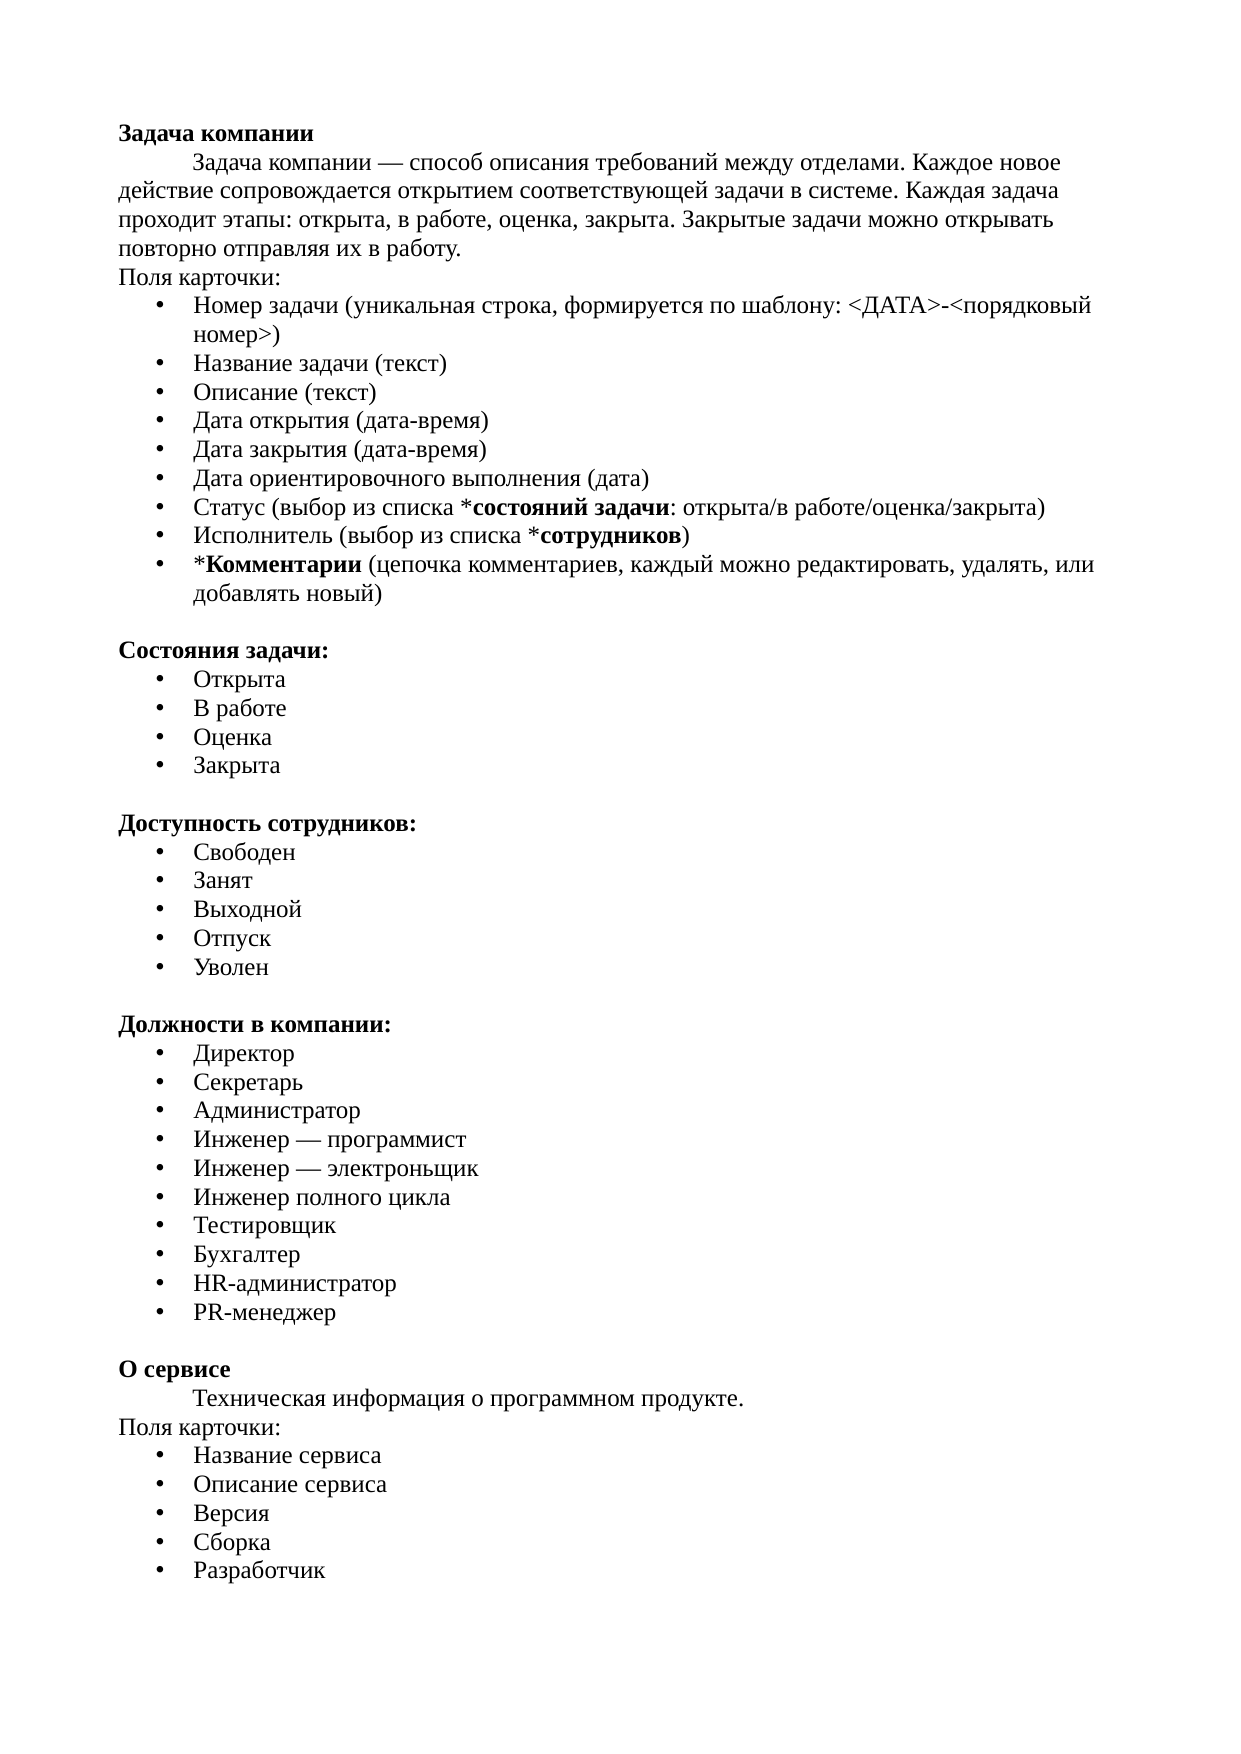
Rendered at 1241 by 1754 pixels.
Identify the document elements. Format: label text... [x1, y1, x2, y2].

list Версия [156, 1498, 1122, 1527]
list Дата открытия (дата-время) [156, 406, 1122, 434]
list Описание (текст) [156, 377, 1122, 406]
list Тестировщик [156, 1211, 1122, 1239]
list Директор [156, 1038, 1122, 1067]
list Исполнитель (выбор из списка *сотрудников) [156, 521, 1122, 549]
list Инженер полного цикла [156, 1182, 1122, 1211]
list Открыта [156, 664, 1122, 693]
list Инженер — программист [156, 1124, 1122, 1153]
list Закрыта [156, 751, 1122, 779]
list Администратор [156, 1096, 1122, 1124]
list Статус (выбор из списка *состояний задачи: открыта/в работе/оценка/закрыта) [156, 492, 1122, 521]
list Уволен [156, 952, 1122, 981]
text О сервисе [118, 1354, 1122, 1383]
text Поля карточки: [118, 262, 1122, 291]
list Занят [156, 866, 1122, 894]
list Описание сервиса [156, 1469, 1122, 1498]
list В работе [156, 693, 1122, 722]
text Поля карточки: [118, 1412, 1122, 1441]
list Выходной [156, 894, 1122, 923]
list Разработчик [156, 1556, 1122, 1584]
list Инженер — электроньщик [156, 1153, 1122, 1182]
text Задача компании — способ описания требований между отделами. Каждое новое действие сопровождается открытием соответствующей задачи в системе. Каждая задача проходит этапы: открыта, в работе, оценка, закрыта. Закрытые задачи можно открывать повторно отправляя их в работу. [118, 147, 1122, 262]
list PR-менеджер [156, 1297, 1122, 1326]
list Дата закрытия (дата-время) [156, 434, 1122, 463]
text Должности в компании: [118, 1009, 1122, 1038]
list Дата ориентировочного выполнения (дата) [156, 463, 1122, 492]
list Оценка [156, 722, 1122, 751]
list HR-администратор [156, 1268, 1122, 1297]
text Задача компании [118, 118, 1122, 147]
list *Комментарии (цепочка комментариев, каждый можно редактировать, удалять, или добавлять новый) [156, 549, 1122, 607]
text Техническая информация о программном продукте. [118, 1383, 1122, 1412]
text Доступность сотрудников: [118, 808, 1122, 837]
list Свободен [156, 837, 1122, 866]
list Бухгалтер [156, 1239, 1122, 1268]
text Состояния задачи: [118, 636, 1122, 664]
list Секретарь [156, 1067, 1122, 1096]
list Название сервиса [156, 1441, 1122, 1469]
list Название задачи (текст) [156, 348, 1122, 377]
list Сборка [156, 1527, 1122, 1556]
list Номер задачи (уникальная строка, формируется по шаблону: <ДАТА>-<порядковый номер>) [156, 291, 1122, 348]
list Отпуск [156, 923, 1122, 952]
